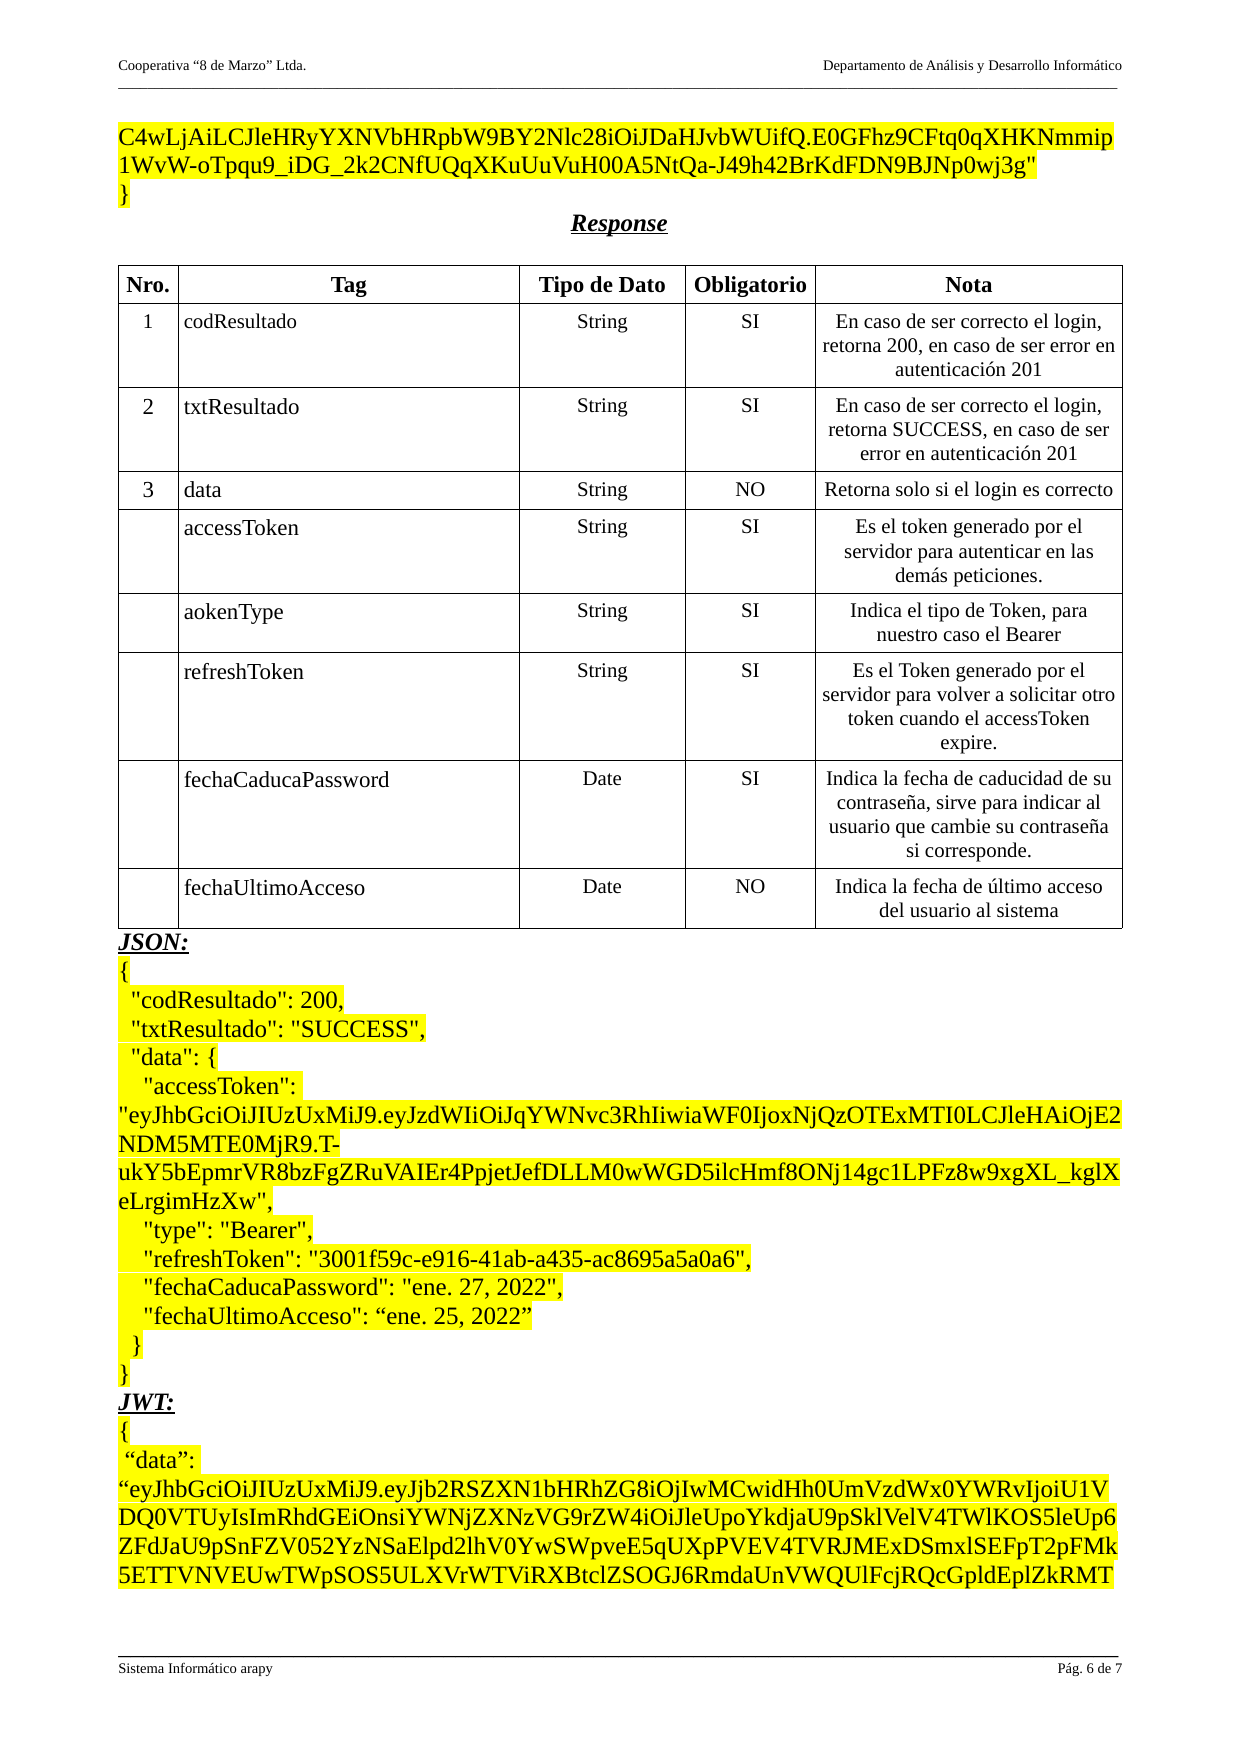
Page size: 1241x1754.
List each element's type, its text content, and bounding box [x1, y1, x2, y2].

text "fechaCaducaPassword": "ene. 27, 2022", [118, 1272, 1122, 1301]
table_cell [119, 653, 178, 760]
text C4wLjAiLCJleHRyYXNVbHRpbW9BY2Nlc28iOiJDaHJvbWUifQ.E0GFhz9CFtq0qXHKNmmip1WvW-oTpqu9_iDG_2k2CNfUQqXKuUuVuH00A5NtQa-J49h42BrKdFDN9BJNp0wj3g" [118, 122, 1122, 179]
table_cell NO [686, 472, 815, 509]
table_cell Retorna solo si el login es correcto [816, 472, 1122, 509]
text } [118, 179, 1122, 208]
table_cell SI [686, 653, 815, 760]
table_cell data [179, 472, 519, 509]
text “data”: “eyJhbGciOiJIUzUxMiJ9.eyJjb2RSZXN1bHRhZG8iOjIwMCwidHh0UmVzdWx0YWRvIjoiU1VDQ0VTUyIsImRhdGEiOnsiYWNjZXNzVG9rZW4iOiJleUpoYkdjaU9pSklVelV4TWlKOS5leUp6ZFdJaU9pSnFZV052YzNSaElpd2lhV0YwSWpveE5qUXpPVEV4TVRJMExDSmxlSEFpT2pFMk5ETTVNVEUwTWpSOS5ULXVrWTViRXBtclZSOGJ6RmdaUnVWQUlFcjRQcGpldEplZkRMT [118, 1445, 1122, 1589]
table_cell String [520, 594, 685, 652]
table_cell Date [520, 761, 685, 868]
table_cell SI [686, 761, 815, 868]
table_cell Indica la fecha de último acceso del usuario al sistema [816, 869, 1122, 927]
table_cell SI [686, 594, 815, 652]
text Response [118, 208, 1122, 237]
text JSON: [118, 929, 1122, 956]
table_cell Indica el tipo de Token, para nuestro caso el Bearer [816, 594, 1122, 652]
table_cell String [520, 472, 685, 509]
table_cell 2 [119, 388, 178, 471]
table_cell Es el token generado por el servidor para autenticar en las demás peticiones. [816, 510, 1122, 592]
table_cell [119, 510, 178, 592]
table_cell String [520, 388, 685, 471]
table_cell String [520, 304, 685, 387]
table_cell En caso de ser correcto el login, retorna 200, en caso de ser error en autenticación 201 [816, 304, 1122, 387]
table_cell [119, 869, 178, 927]
table_cell 1 [119, 304, 178, 387]
table_header Nro. [119, 266, 178, 303]
table_header Tag [179, 266, 519, 303]
table_cell fechaUltimoAcceso [179, 869, 519, 927]
table_cell En caso de ser correcto el login, retorna SUCCESS, en caso de ser error en autenticación 201 [816, 388, 1122, 471]
text "refreshToken": "3001f59c-e916-41ab-a435-ac8695a5a0a6", [118, 1244, 1122, 1272]
text JWT: [118, 1387, 1122, 1416]
table_cell String [520, 510, 685, 592]
table_cell [119, 594, 178, 652]
table_cell codResultado [179, 304, 519, 387]
table_header Nota [816, 266, 1122, 303]
table_cell Es el Token generado por el servidor para volver a solicitar otro token cuando el accessToken expire. [816, 653, 1122, 760]
table_cell NO [686, 869, 815, 927]
table_cell Indica la fecha de caducidad de su contraseña, sirve para indicar al usuario que cambie su contraseña si corresponde. [816, 761, 1122, 868]
table_cell 3 [119, 472, 178, 509]
text } [118, 1330, 1122, 1359]
table_cell Date [520, 869, 685, 927]
text } [118, 1359, 1122, 1387]
text "fechaUltimoAcceso": “ene. 25, 2022” [118, 1301, 1122, 1330]
table_cell aokenType [179, 594, 519, 652]
table_header Tipo de Dato [520, 266, 685, 303]
text { [118, 1416, 1122, 1445]
text "codResultado": 200, [118, 985, 1122, 1014]
table_cell SI [686, 304, 815, 387]
text "accessToken": "eyJhbGciOiJIUzUxMiJ9.eyJzdWIiOiJqYWNvc3RhIiwiaWF0IjoxNjQzOTExMTI0LCJleHAiOjE2NDM5MTE0MjR9.T-ukY5bEpmrVR8bzFgZRuVAIEr4PpjetJefDLLM0wWGD5ilcHmf8ONj14gc1LPFz8w9xgXL_kglXeLrgimHzXw", [118, 1071, 1122, 1215]
text "data": { [118, 1042, 1122, 1071]
table_cell fechaCaducaPassword [179, 761, 519, 868]
table_cell SI [686, 510, 815, 592]
table_cell accessToken [179, 510, 519, 592]
table_cell String [520, 653, 685, 760]
table_cell [119, 761, 178, 868]
table_cell SI [686, 388, 815, 471]
text "type": "Bearer", [118, 1215, 1122, 1244]
table_header Obligatorio [686, 266, 815, 303]
text { [118, 956, 1122, 985]
table_cell txtResultado [179, 388, 519, 471]
table_cell refreshToken [179, 653, 519, 760]
text "txtResultado": "SUCCESS", [118, 1014, 1122, 1042]
